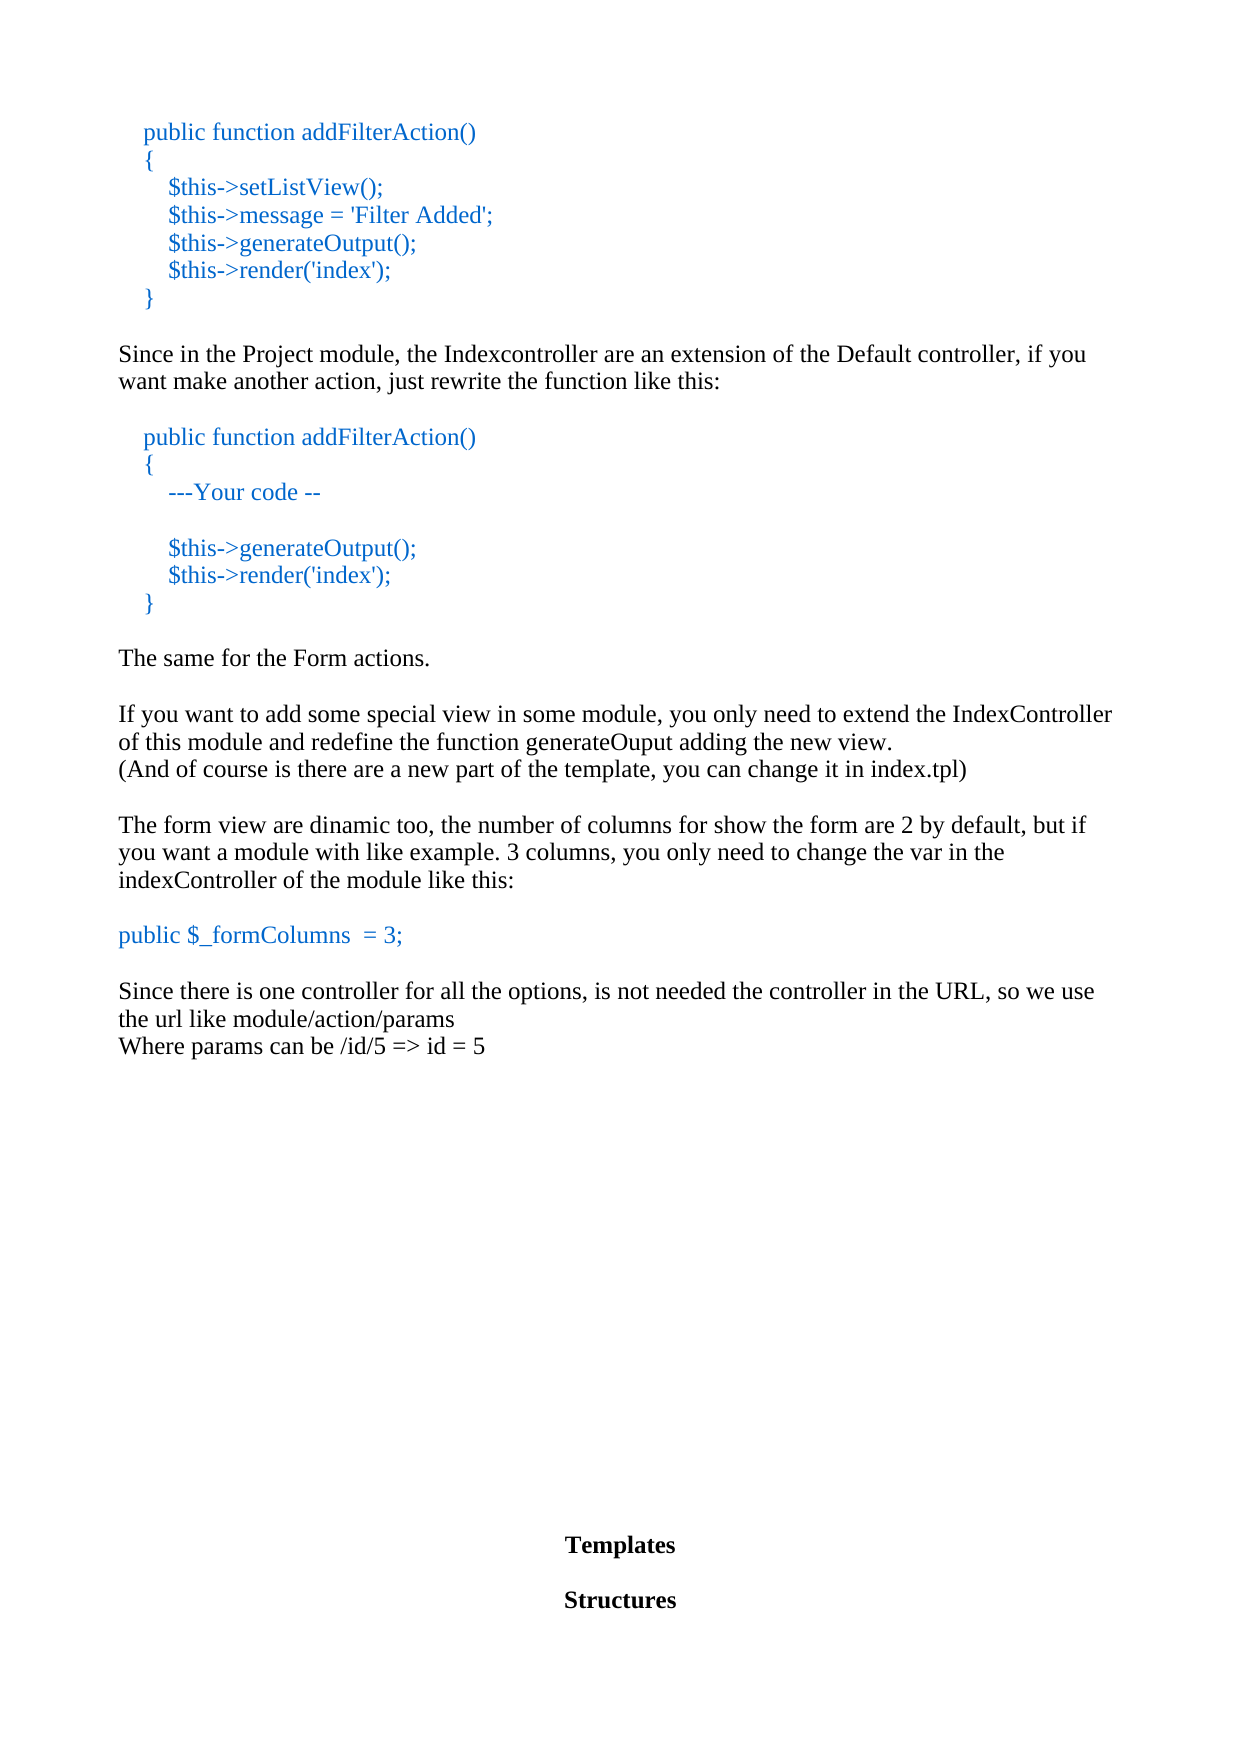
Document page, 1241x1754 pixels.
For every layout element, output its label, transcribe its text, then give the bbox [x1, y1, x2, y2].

text { [118, 146, 1122, 173]
text The same for the Form actions. [118, 644, 1122, 672]
text } [118, 284, 1122, 312]
text $this->render('index'); [118, 257, 1122, 284]
text (And of course is there are a new part of the template, you can change it in index.tpl) [118, 755, 1122, 783]
text { [118, 451, 1122, 478]
text Since in the Project module, the Indexcontroller are an extension of the Default controller, if you want make another action, just rewrite the function like this: [118, 340, 1122, 395]
text ---Your code -- [118, 478, 1122, 506]
text Since there is one controller for all the options, is not needed the controller in the URL, so we use the url like module/action/params [118, 977, 1122, 1032]
text Structures [118, 1587, 1122, 1614]
text public function addFilterAction() [118, 423, 1122, 451]
text public $_formColumns = 3; [118, 922, 1122, 949]
text } [118, 589, 1122, 617]
text $this->render('index'); [118, 561, 1122, 589]
text $this->message = 'Filter Added'; [118, 201, 1122, 229]
text Where params can be /id/5 => id = 5 [118, 1032, 1122, 1060]
text If you want to add some special view in some module, you only need to extend the IndexController of this module and redefine the function generateOuput adding the new view. [118, 700, 1122, 755]
text $this->generateOutput(); [118, 534, 1122, 561]
text $this->generateOutput(); [118, 229, 1122, 257]
text Templates [118, 1531, 1122, 1559]
text public function addFilterAction() [118, 118, 1122, 146]
text $this->setListView(); [118, 173, 1122, 201]
text The form view are dinamic too, the number of columns for show the form are 2 by default, but if you want a module with like example. 3 columns, you only need to change the var in the indexController of the module like this: [118, 811, 1122, 894]
